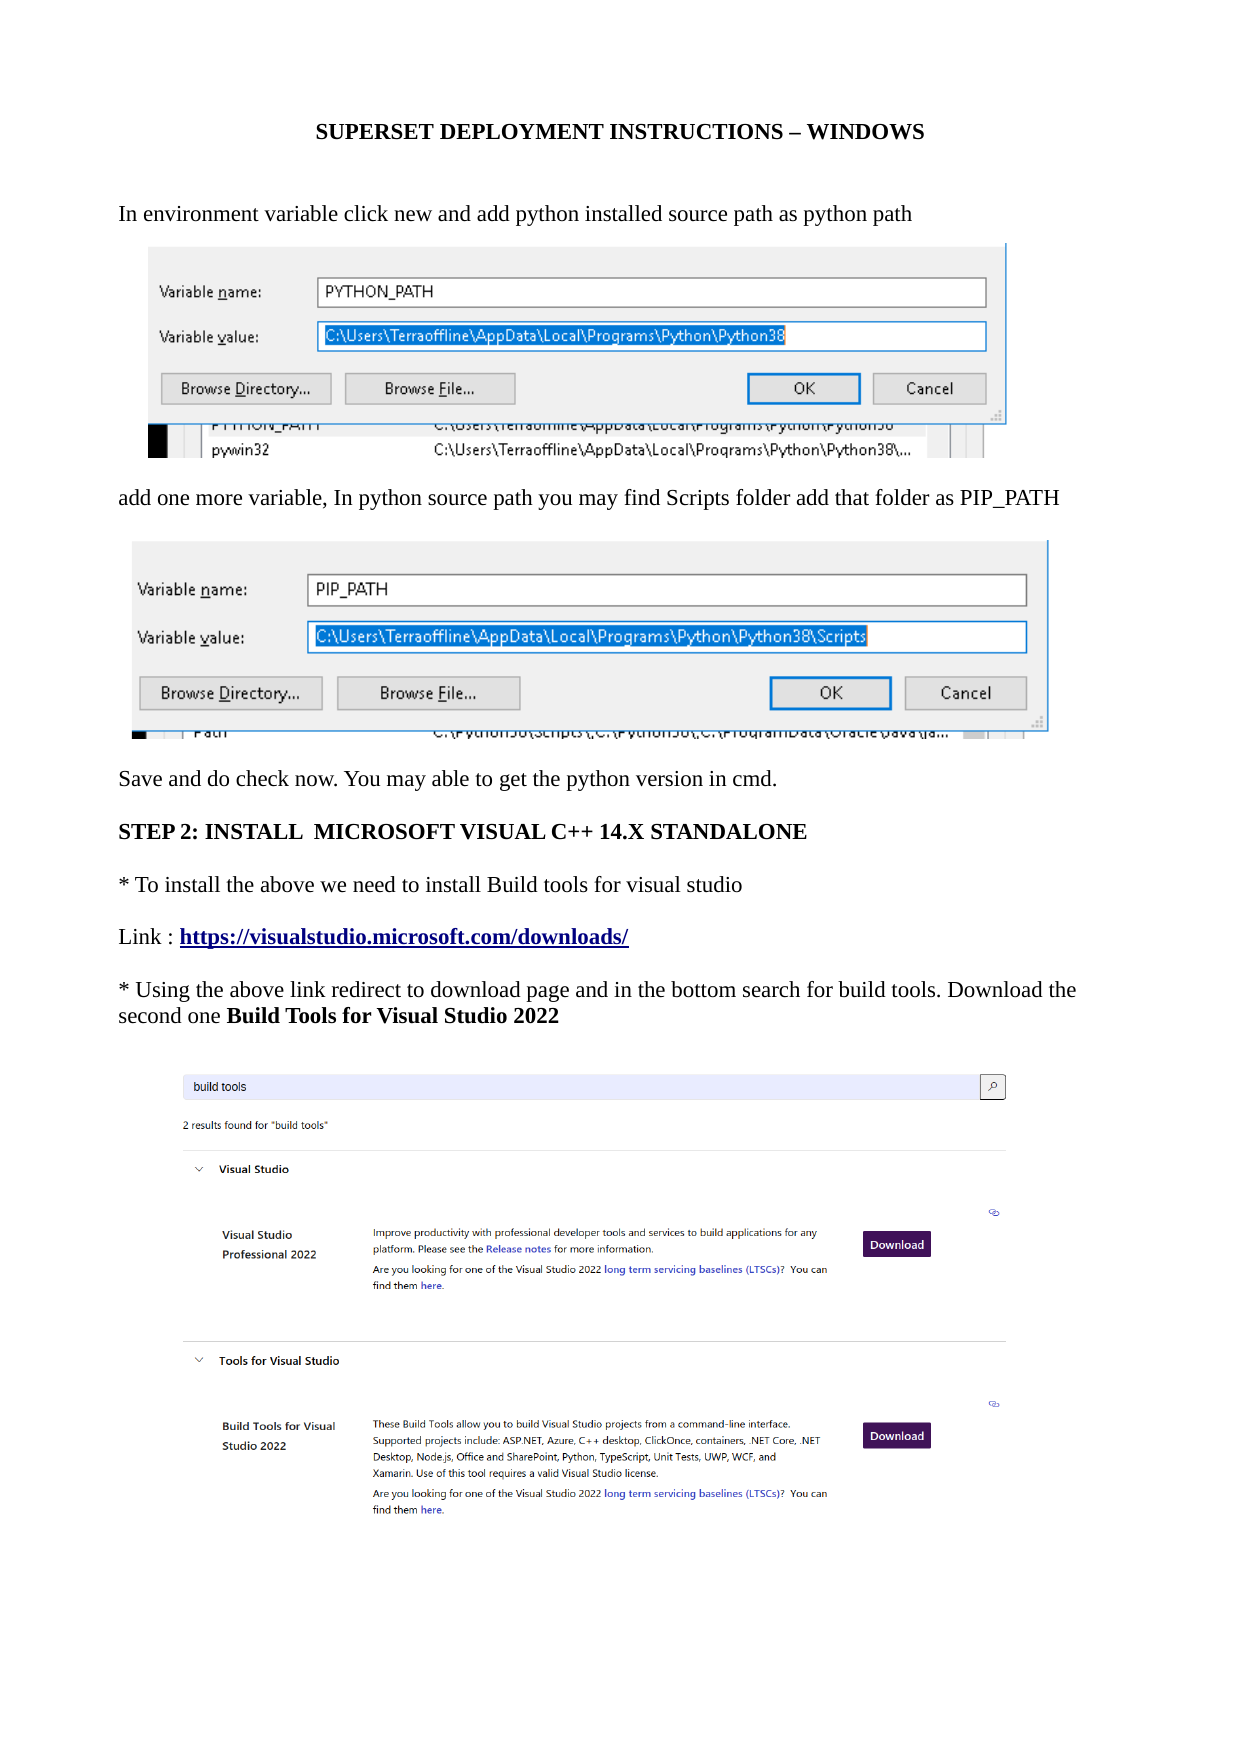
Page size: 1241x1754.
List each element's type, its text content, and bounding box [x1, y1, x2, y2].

text * To install the above we need to install Build tools for visual studio [118, 871, 1122, 897]
picture [131, 540, 1053, 739]
picture [127, 1055, 1070, 1542]
text * Using the above link redirect to download page and in the bottom search for build tools. Download the second one Build Tools for Visual Studio 2022 [118, 976, 1122, 1029]
text In environment variable click new and add python installed source path as python path [118, 200, 1122, 227]
picture [148, 243, 1008, 458]
text STEP 2: INSTALL MICROSOFT VISUAL C++ 14.X STANDALONE [118, 818, 1122, 844]
text Save and do check now. You may able to get the python version in cmd. [118, 765, 1122, 792]
text add one more variable, In python source path you may find Scripts folder add that folder as PIP_PATH [118, 484, 1122, 511]
text Link : https://visualstudio.microsoft.com/downloads/ [118, 923, 1122, 950]
